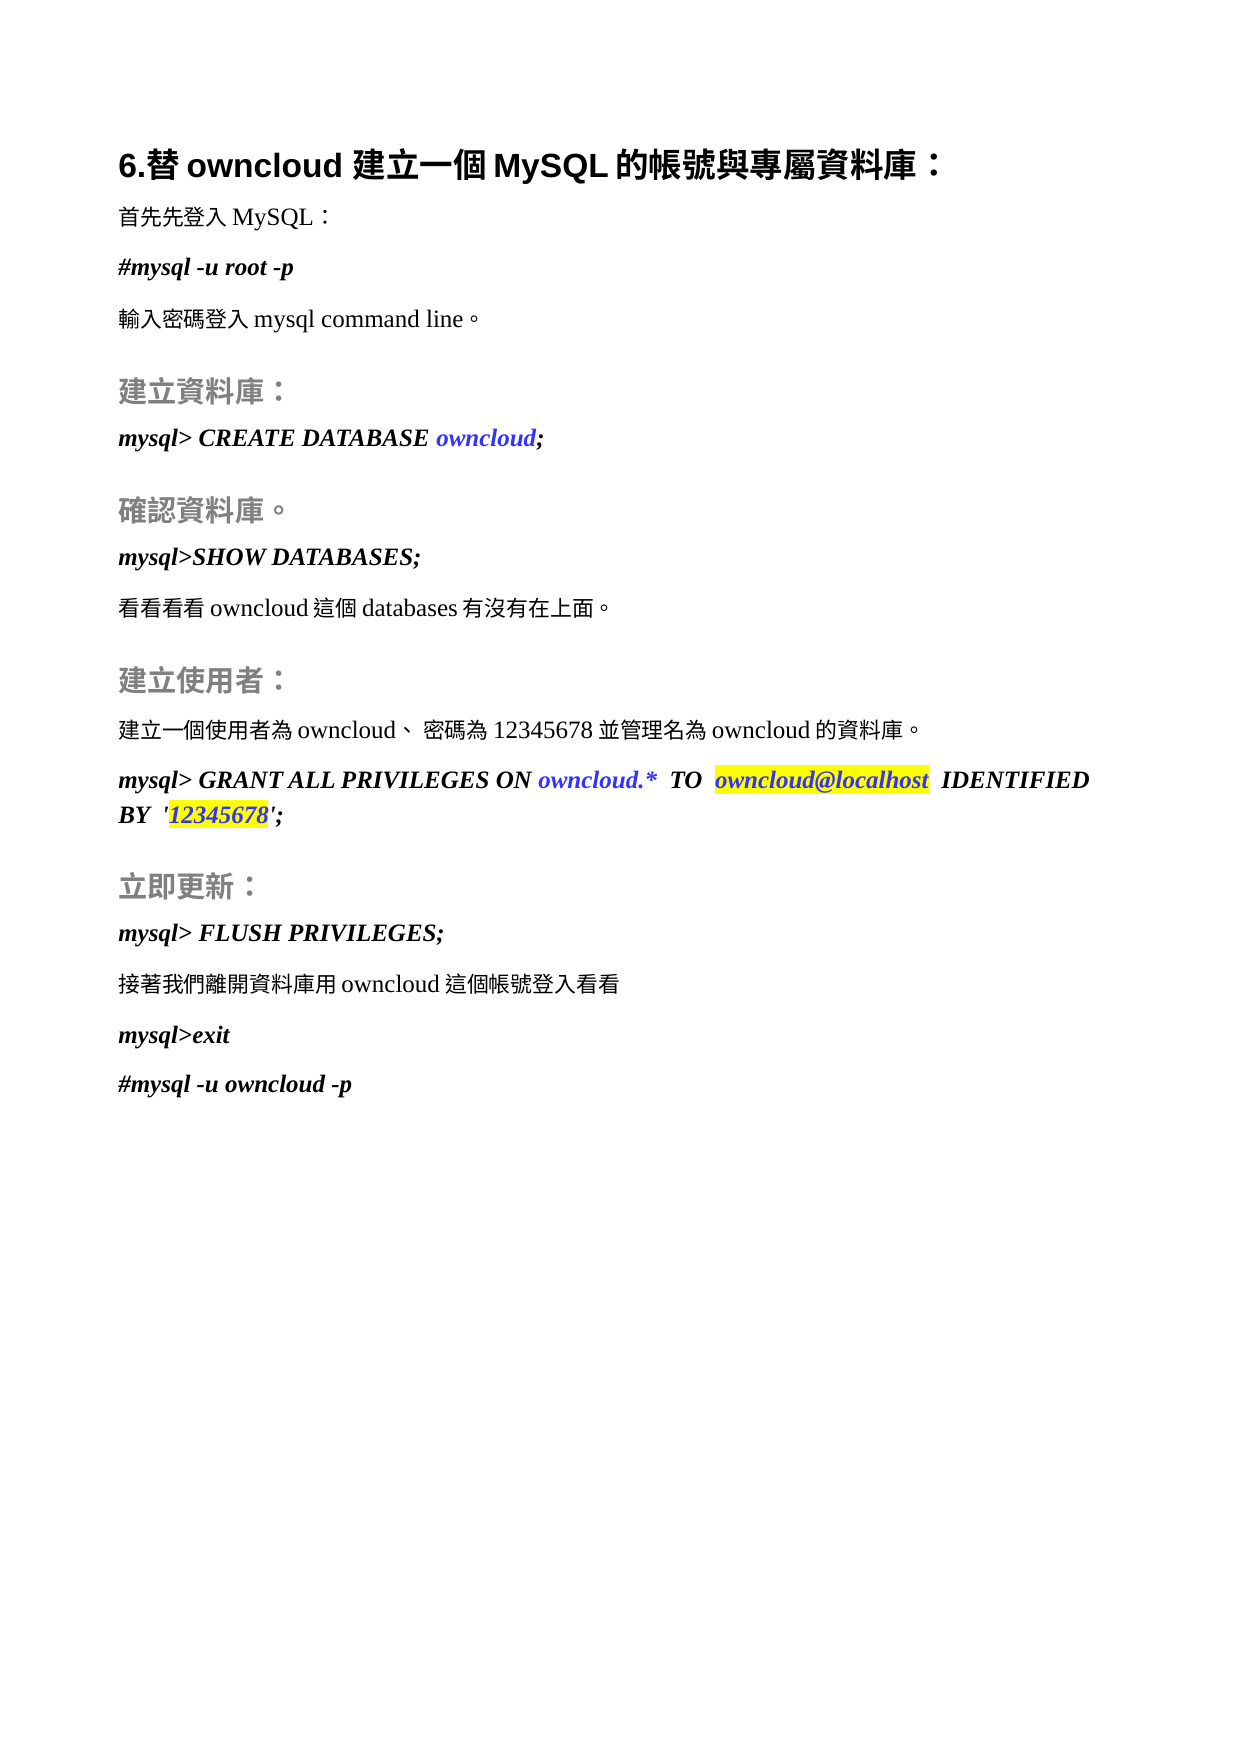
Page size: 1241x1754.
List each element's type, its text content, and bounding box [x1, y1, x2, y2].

text 輸入密碼登入mysql command line。 [118, 302, 1122, 333]
text mysql> CREATE DATABASE owncloud; [118, 423, 1122, 452]
subtitle 確認資料庫。 [118, 487, 1122, 529]
text mysql> GRANT ALL PRIVILEGES ON owncloud.* TO owncloud@localhost IDENTIFIED BY '12345678'; [118, 765, 1122, 828]
text 首先先登入MySQL： [118, 200, 1122, 232]
text mysql>SHOW DATABASES; [118, 542, 1122, 571]
text 接著我們離開資料庫用owncloud這個帳號登入看看 [118, 967, 1122, 999]
text #mysql -u root -p [118, 252, 1122, 281]
text 看看看看owncloud這個databases有沒有在上面。 [118, 591, 1122, 623]
text mysql>exit [118, 1020, 1122, 1048]
subtitle 建立資料庫： [118, 369, 1122, 411]
text 建立一個使用者為owncloud、 密碼為12345678並管理名為owncloud的資料庫。 [118, 713, 1122, 744]
text mysql> FLUSH PRIVILEGES; [118, 918, 1122, 947]
subtitle 6.替owncloud 建立一個MySQL的帳號與專屬資料庫： [118, 139, 1122, 187]
text #mysql -u owncloud -p [118, 1069, 1122, 1098]
subtitle 建立使用者： [118, 658, 1122, 700]
subtitle 立即更新： [118, 863, 1122, 906]
